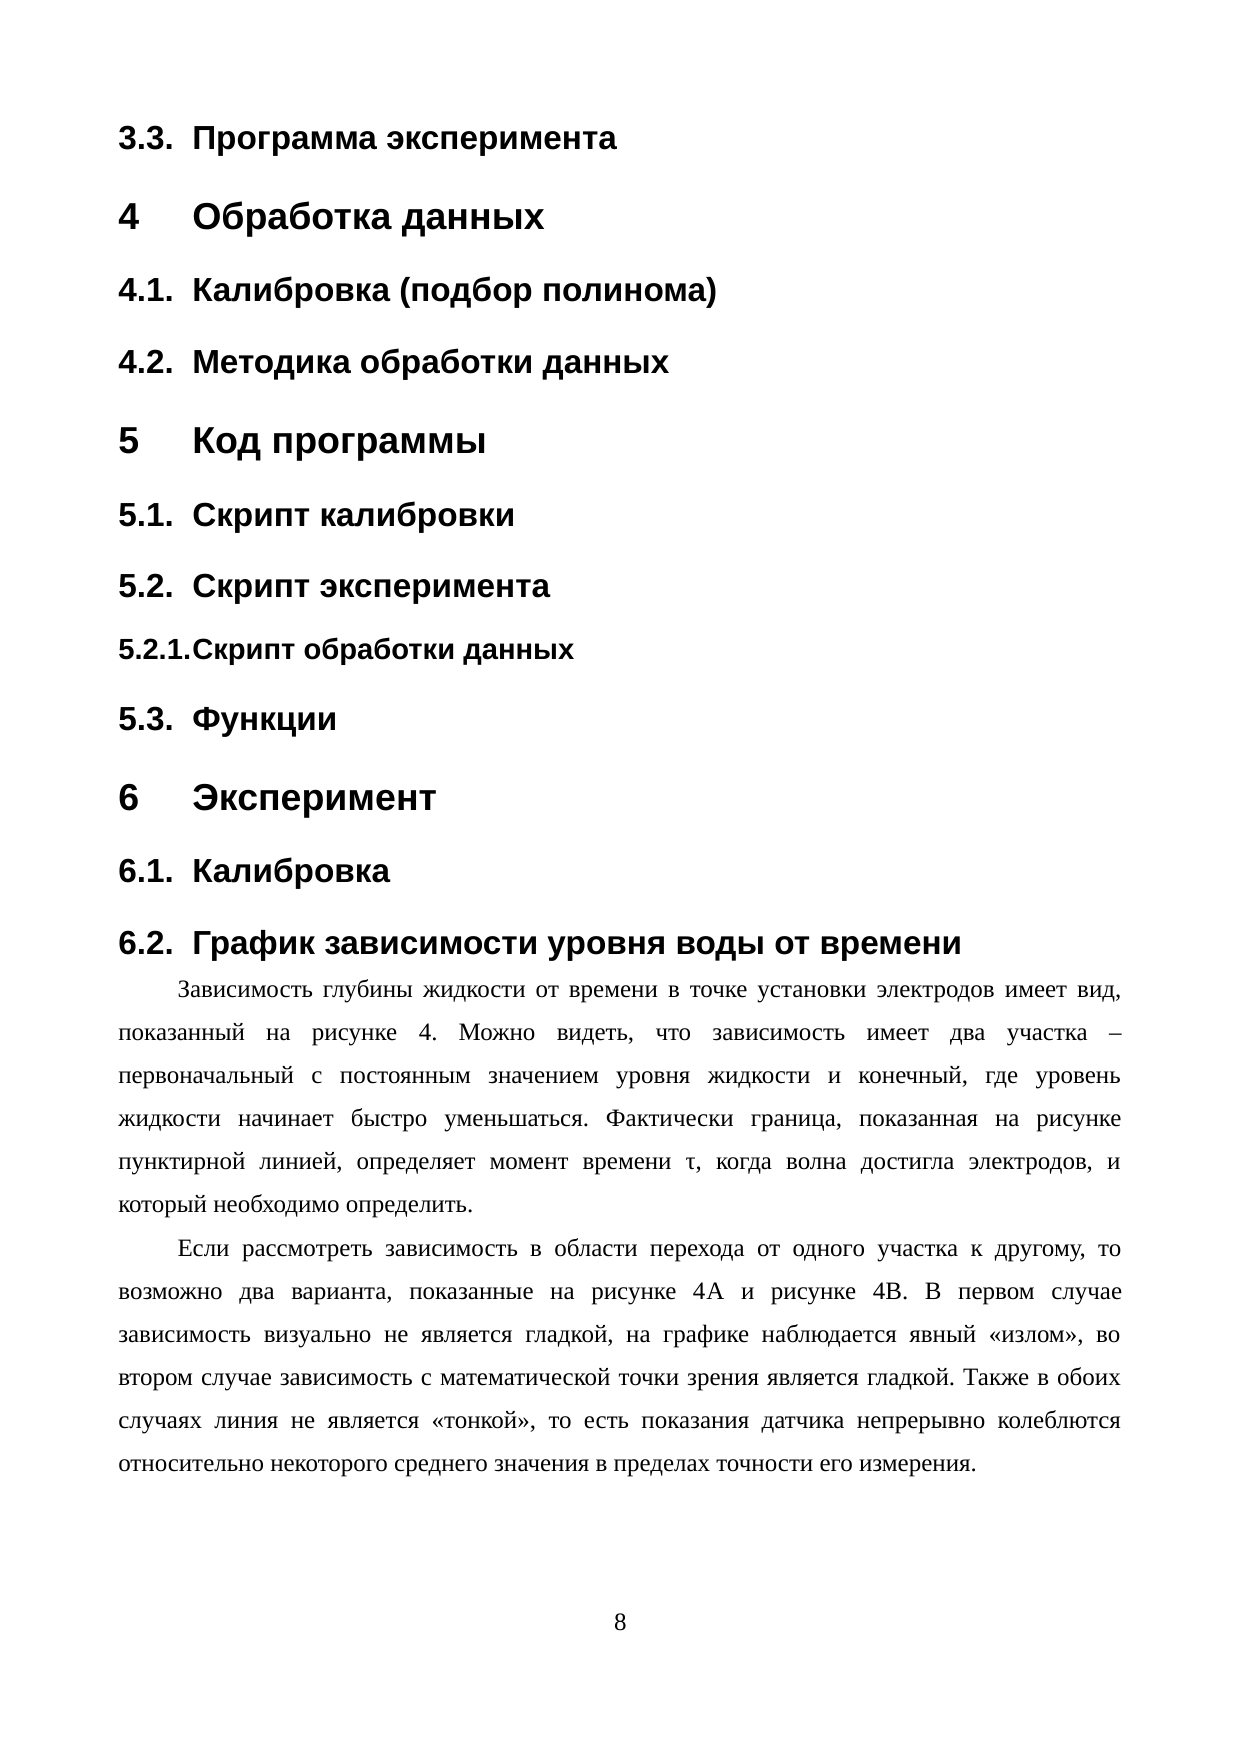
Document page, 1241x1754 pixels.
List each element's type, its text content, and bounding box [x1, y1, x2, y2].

subtitle Скрипт калибровки [118, 495, 1122, 533]
subtitle График зависимости уровня воды от времени [118, 923, 1122, 961]
subtitle Скрипт обработки данных [118, 632, 1122, 666]
subtitle Калибровка (подбор полинома) [118, 271, 1122, 309]
subtitle Калибровка [118, 851, 1122, 890]
subtitle Программа эксперимента [118, 118, 1122, 157]
subtitle Код программы [118, 418, 1122, 461]
subtitle Обработка данных [118, 194, 1122, 237]
text Если рассмотреть зависимость в области перехода от одного участка к другому, то возможно два варианта, показанные на рисунке 4A и рисунке 4B. В первом случае зависимость визуально не является гладкой, на графике наблюдается явный «излом», во втором случае зависимость с математической точки зрения является гладкой. Также в обоих случаях линия не является «тонкой», то есть показания датчика непрерывно колеблются относительно некоторого среднего значения в пределах точности его измерения. [118, 1233, 1122, 1477]
subtitle Функции [118, 699, 1122, 737]
text Зависимость глубины жидкости от времени в точке установки электродов имеет вид, показанный на рисунке 4. Можно видеть, что зависимость имеет два участка – первоначальный с постоянным значением уровня жидкости и конечный, где уровень жидкости начинает быстро уменьшаться. Фактически граница, показанная на рисунке пунктирной линией, определяет момент времени τ, когда волна достигла электродов, и который необходимо определить. [118, 974, 1122, 1218]
subtitle Методика обработки данных [118, 342, 1122, 381]
subtitle Эксперимент [118, 775, 1122, 818]
subtitle Скрипт эксперимента [118, 566, 1122, 605]
